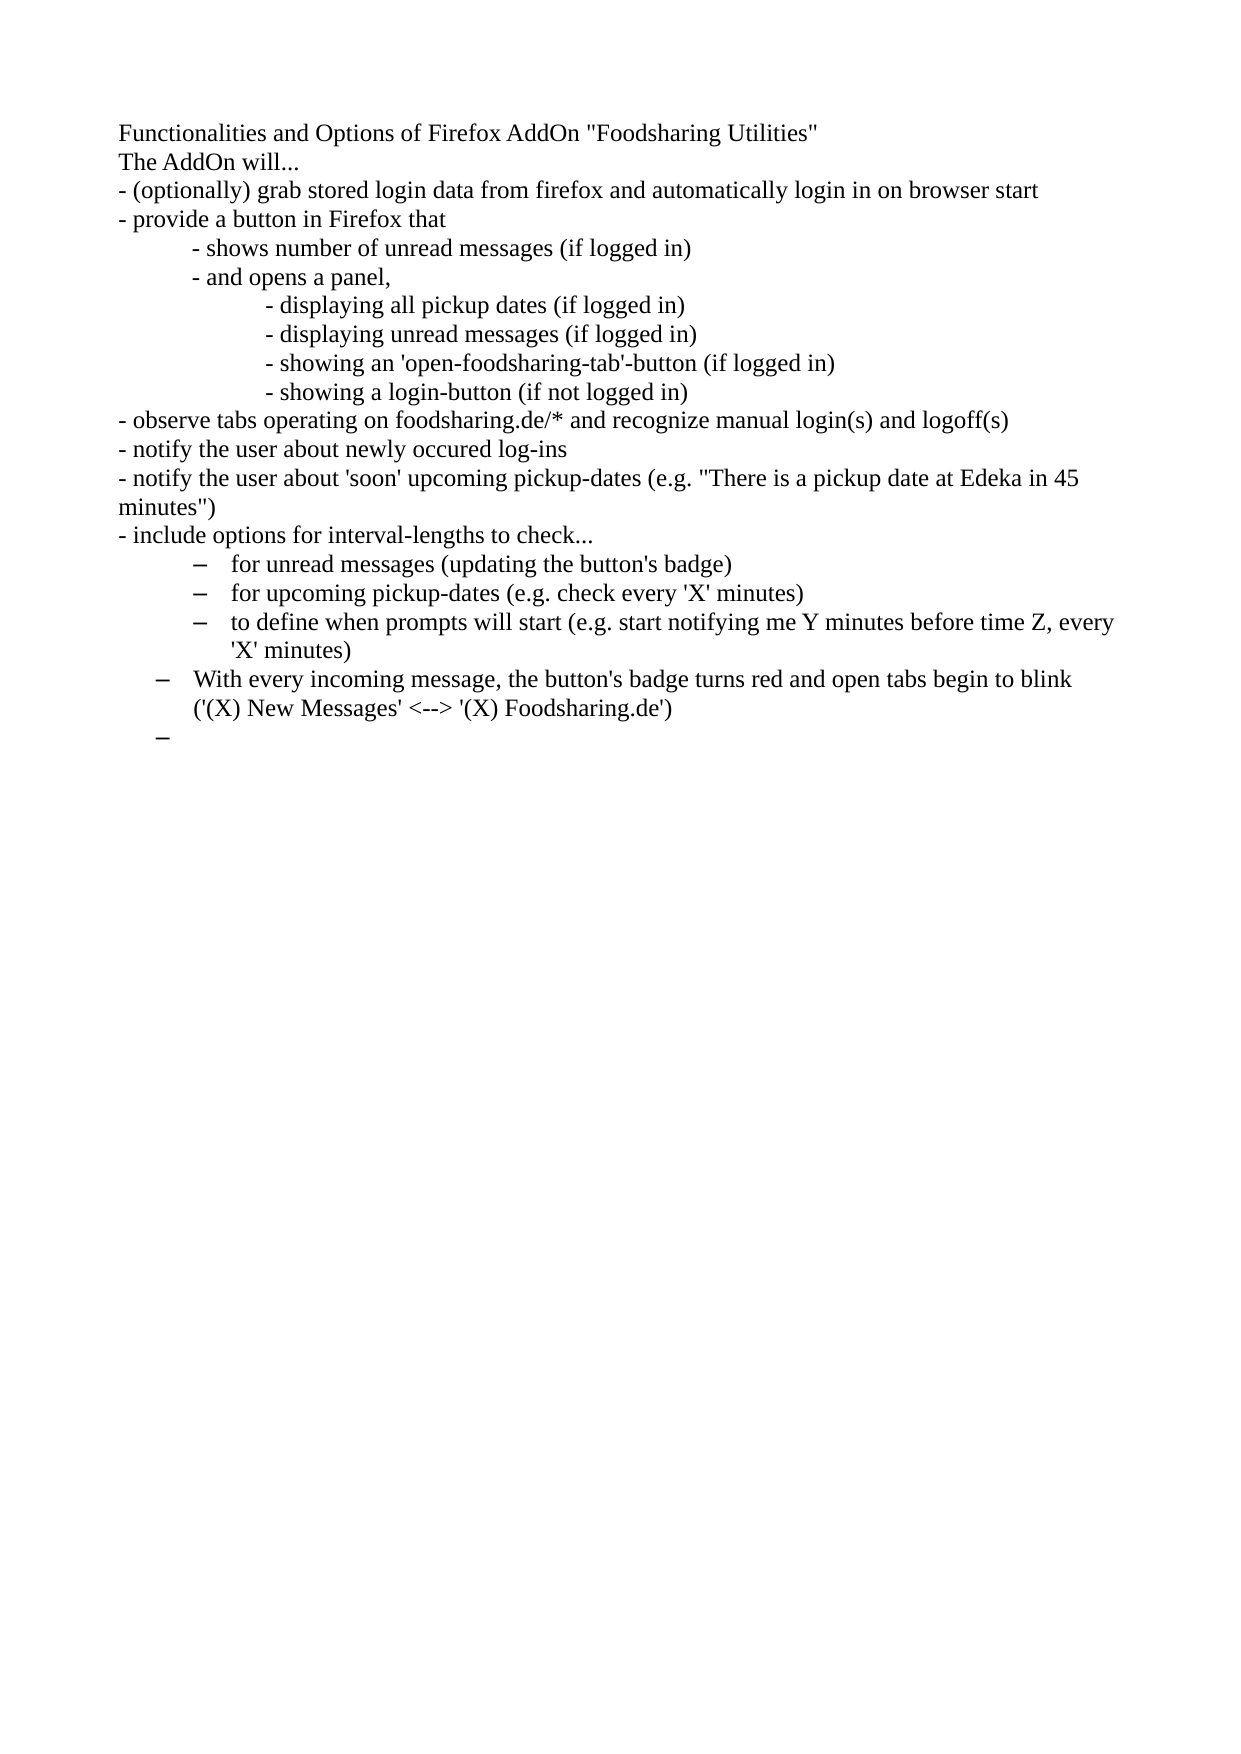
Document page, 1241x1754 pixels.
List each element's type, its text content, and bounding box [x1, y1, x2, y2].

text The AddOn will... [118, 147, 1122, 176]
list for unread messages (updating the button's badge) [193, 549, 1122, 578]
text - include options for interval-lengths to check... [118, 521, 1122, 549]
text - showing a login-button (if not logged in) [118, 377, 1122, 406]
text - displaying all pickup dates (if logged in) [118, 291, 1122, 319]
text Functionalities and Options of Firefox AddOn "Foodsharing Utilities" [118, 118, 1122, 147]
text - displaying unread messages (if logged in) [118, 319, 1122, 348]
text - notify the user about newly occured log-ins [118, 434, 1122, 463]
text - showing an 'open-foodsharing-tab'-button (if logged in) [118, 348, 1122, 377]
list With every incoming message, the button's badge turns red and open tabs begin to blink ('(X) New Messages' <--> '(X) Foodsharing.de') [156, 664, 1122, 722]
text - observe tabs operating on foodsharing.de/* and recognize manual login(s) and logoff(s) [118, 406, 1122, 434]
text - and opens a panel, [118, 262, 1122, 291]
text - notify the user about 'soon' upcoming pickup-dates (e.g. "There is a pickup date at Edeka in 45 minutes") [118, 463, 1122, 521]
text - (optionally) grab stored login data from firefox and automatically login in on browser start [118, 176, 1122, 204]
text - shows number of unread messages (if logged in) [118, 233, 1122, 262]
text - provide a button in Firefox that [118, 204, 1122, 233]
list for upcoming pickup-dates (e.g. check every 'X' minutes) [193, 578, 1122, 607]
list to define when prompts will start (e.g. start notifying me Y minutes before time Z, every 'X' minutes) [193, 607, 1122, 664]
